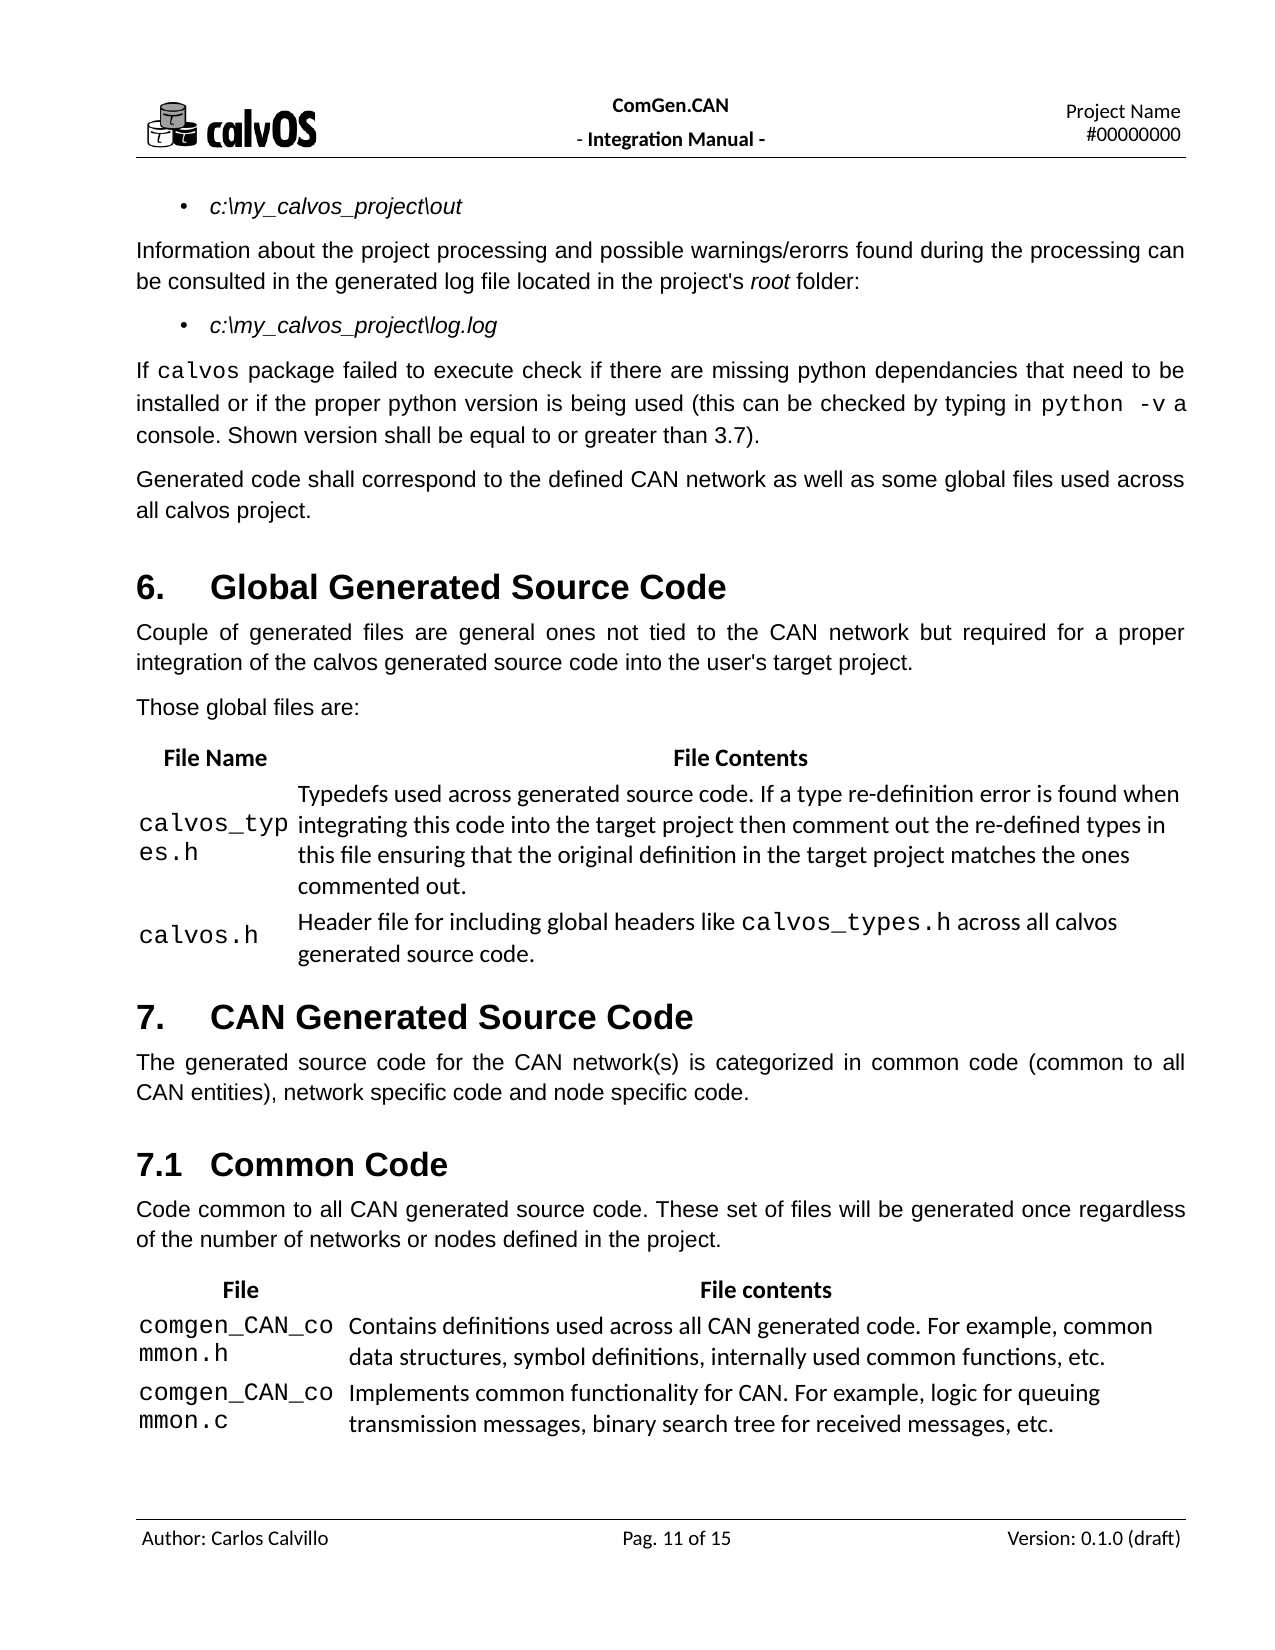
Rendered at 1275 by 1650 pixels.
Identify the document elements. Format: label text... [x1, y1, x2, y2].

table_header File contents [346, 1271, 1186, 1307]
text The generated source code for the CAN network(s) is categorized in common code (common to all CAN entities), network specific code and node specific code. [136, 1049, 1186, 1106]
text If calvos package failed to execute check if there are missing python dependancies that need to be installed or if the proper python version is being used (this can be checked by typing in python -v a console. Shown version shall be equal to or greater than 3.7). [136, 357, 1186, 448]
table_cell calvos.h [136, 903, 295, 971]
table_cell Typedefs used across generated source code. If a type re-definition error is found when integrating this code into the target project then comment out the re-defined types in this file ensuring that the original definition in the target project matches the ones commented out. [295, 775, 1186, 903]
table_header File Name [136, 739, 295, 775]
table_cell Header file for including global headers like calvos_types.h across all calvos generated source code. [295, 903, 1186, 971]
text Code common to all CAN generated source code. These set of files will be generated once regardless of the number of networks or nodes defined in the project. [136, 1196, 1186, 1253]
list c:\my_calvos_project\out [180, 193, 1186, 219]
text Couple of generated files are general ones not tied to the CAN network but required for a proper integration of the calvos generated source code into the user's target project. [136, 619, 1186, 676]
table_cell Implements common functionality for CAN. For example, logic for queuing transmission messages, binary search tree for received messages, etc. [346, 1374, 1186, 1441]
table_cell calvos_types.h [136, 775, 295, 903]
subtitle Global Generated Source Code [136, 566, 1186, 607]
table_header File Contents [295, 739, 1186, 775]
text Those global files are: [136, 694, 1186, 721]
picture [147, 102, 317, 148]
subtitle CAN Generated Source Code [136, 996, 1186, 1037]
table_cell comgen_CAN_common.h [136, 1308, 346, 1374]
list c:\my_calvos_project\log.log [180, 312, 1186, 339]
text Information about the project processing and possible warnings/erorrs found during the processing can be consulted in the generated log file located in the project's root folder: [136, 237, 1186, 294]
table_header File [136, 1271, 346, 1307]
subtitle Common Code [136, 1145, 1186, 1183]
text Generated code shall correspond to the defined CAN network as well as some global files used across all calvos project. [136, 466, 1186, 523]
table_cell Contains definitions used across all CAN generated code. For example, common data structures, symbol definitions, internally used common functions, etc. [346, 1308, 1186, 1374]
table_cell comgen_CAN_common.c [136, 1374, 346, 1441]
